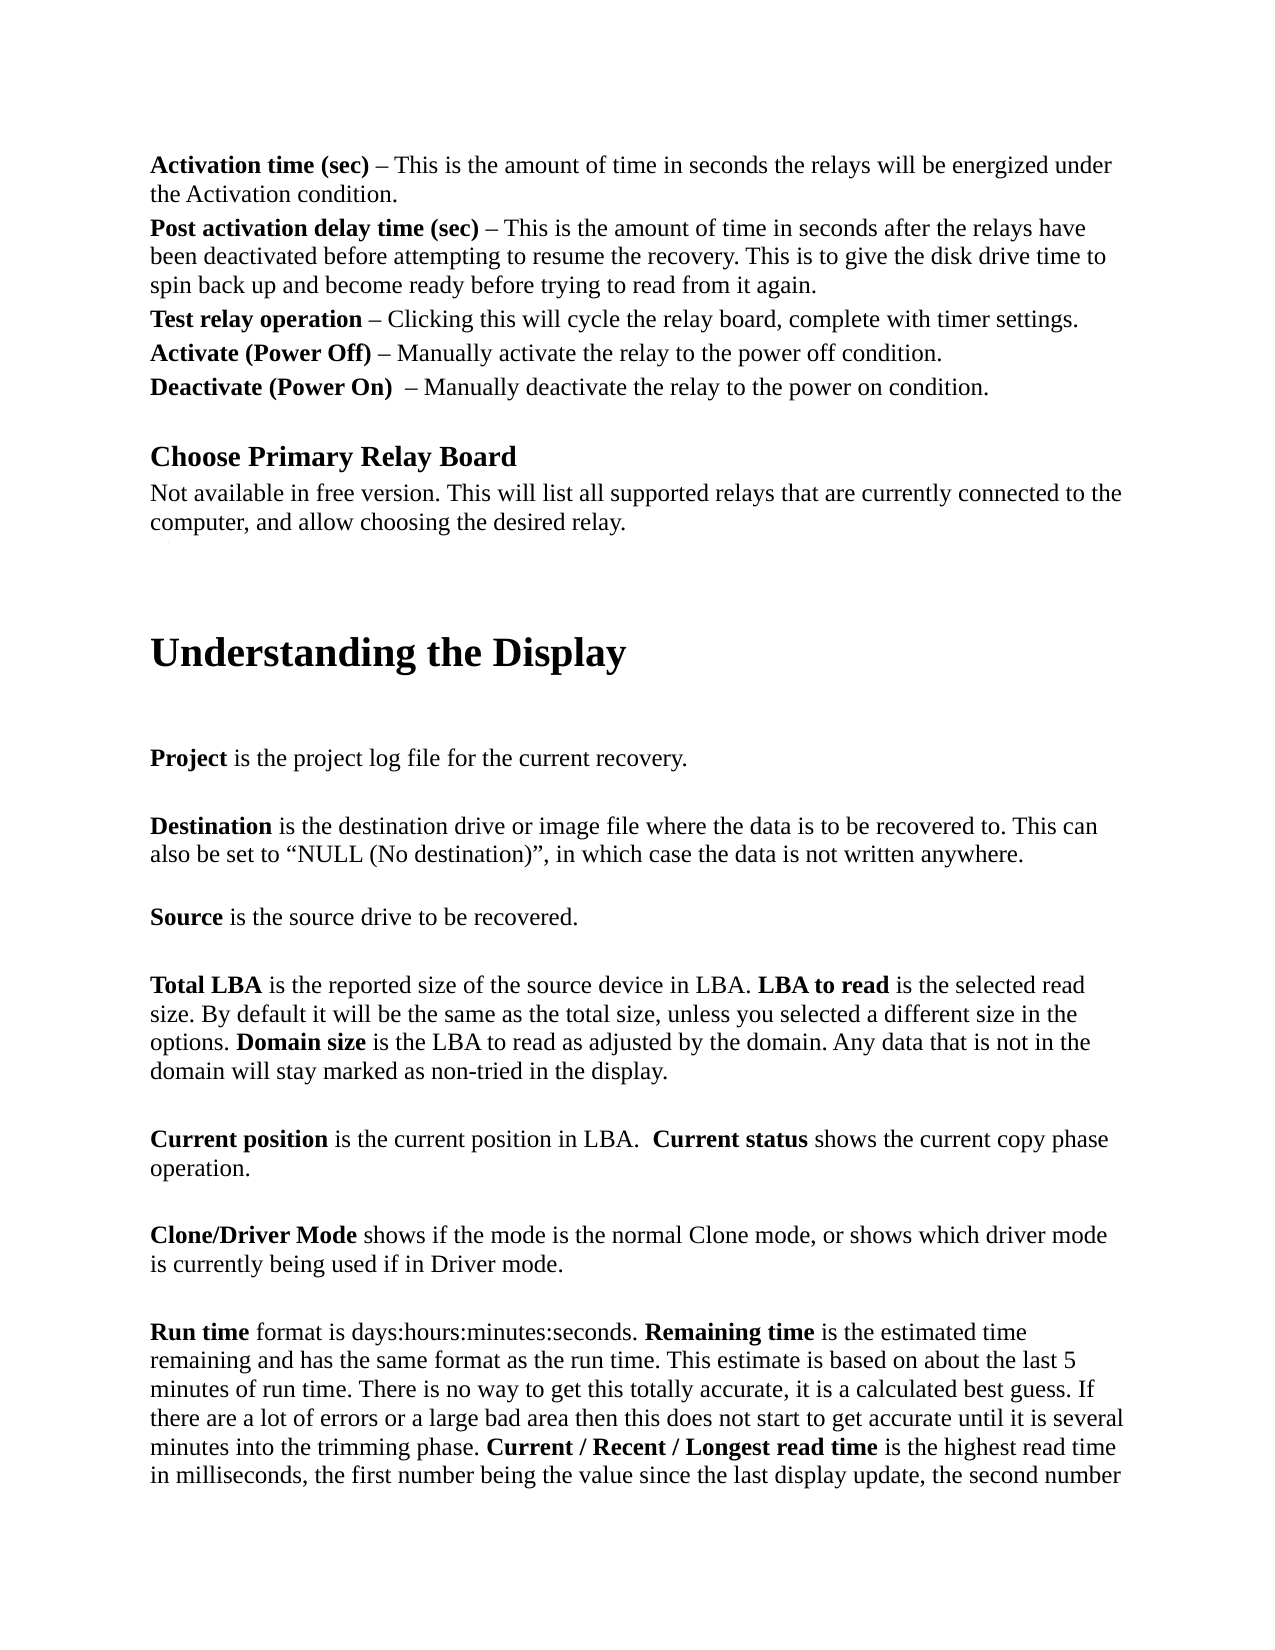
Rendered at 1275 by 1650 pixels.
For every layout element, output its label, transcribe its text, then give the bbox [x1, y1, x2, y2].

text Source is the source drive to be recovered. [150, 902, 1125, 931]
text Activate (Power Off) – Manually activate the relay to the power off condition. [150, 338, 1125, 367]
text Not available in free version. This will list all supported relays that are currently connected to the computer, and allow choosing the desired relay. [150, 478, 1125, 536]
subtitle Understanding the Display [150, 627, 1125, 675]
text Deactivate (Power On) – Manually deactivate the relay to the power on condition. [150, 372, 1125, 400]
text Choose Primary Relay Board [150, 439, 1125, 473]
text Current position is the current position in LBA. Current status shows the current copy phase operation. [150, 1124, 1125, 1181]
text Destination is the destination drive or image file where the data is to be recovered to. This can also be set to “NULL (No destination)”, in which case the data is not written anywhere. [150, 811, 1125, 868]
text Clone/Driver Mode shows if the mode is the normal Clone mode, or shows which driver mode is currently being used if in Driver mode. [150, 1220, 1125, 1278]
text Project is the project log file for the current recovery. [150, 743, 1125, 772]
text Test relay operation – Clicking this will cycle the relay board, complete with timer settings. [150, 304, 1125, 333]
text Total LBA is the reported size of the source device in LBA. LBA to read is the selected read size. By default it will be the same as the total size, unless you selected a different size in the options. Domain size is the LBA to read as adjusted by the domain. Any data that is not in the domain will stay marked as non-tried in the display. [150, 970, 1125, 1085]
text Post activation delay time (sec) – This is the amount of time in seconds after the relays have been deactivated before attempting to resume the recovery. This is to give the disk drive time to spin back up and become ready before trying to read from it again. [150, 213, 1125, 299]
text Activation time (sec) – This is the amount of time in seconds the relays will be energized under the Activation condition. [150, 150, 1125, 207]
text Run time format is days:hours:minutes:seconds. Remaining time is the estimated time remaining and has the same format as the run time. This estimate is based on about the last 5 minutes of run time. There is no way to get this totally accurate, it is a calculated best guess. If there are a lot of errors or a large bad area then this does not start to get accurate until it is several minutes into the trimming phase. Current / Recent / Longest read time is the highest read time in milliseconds, the first number being the value since the last display update, the second number [150, 1317, 1125, 1489]
